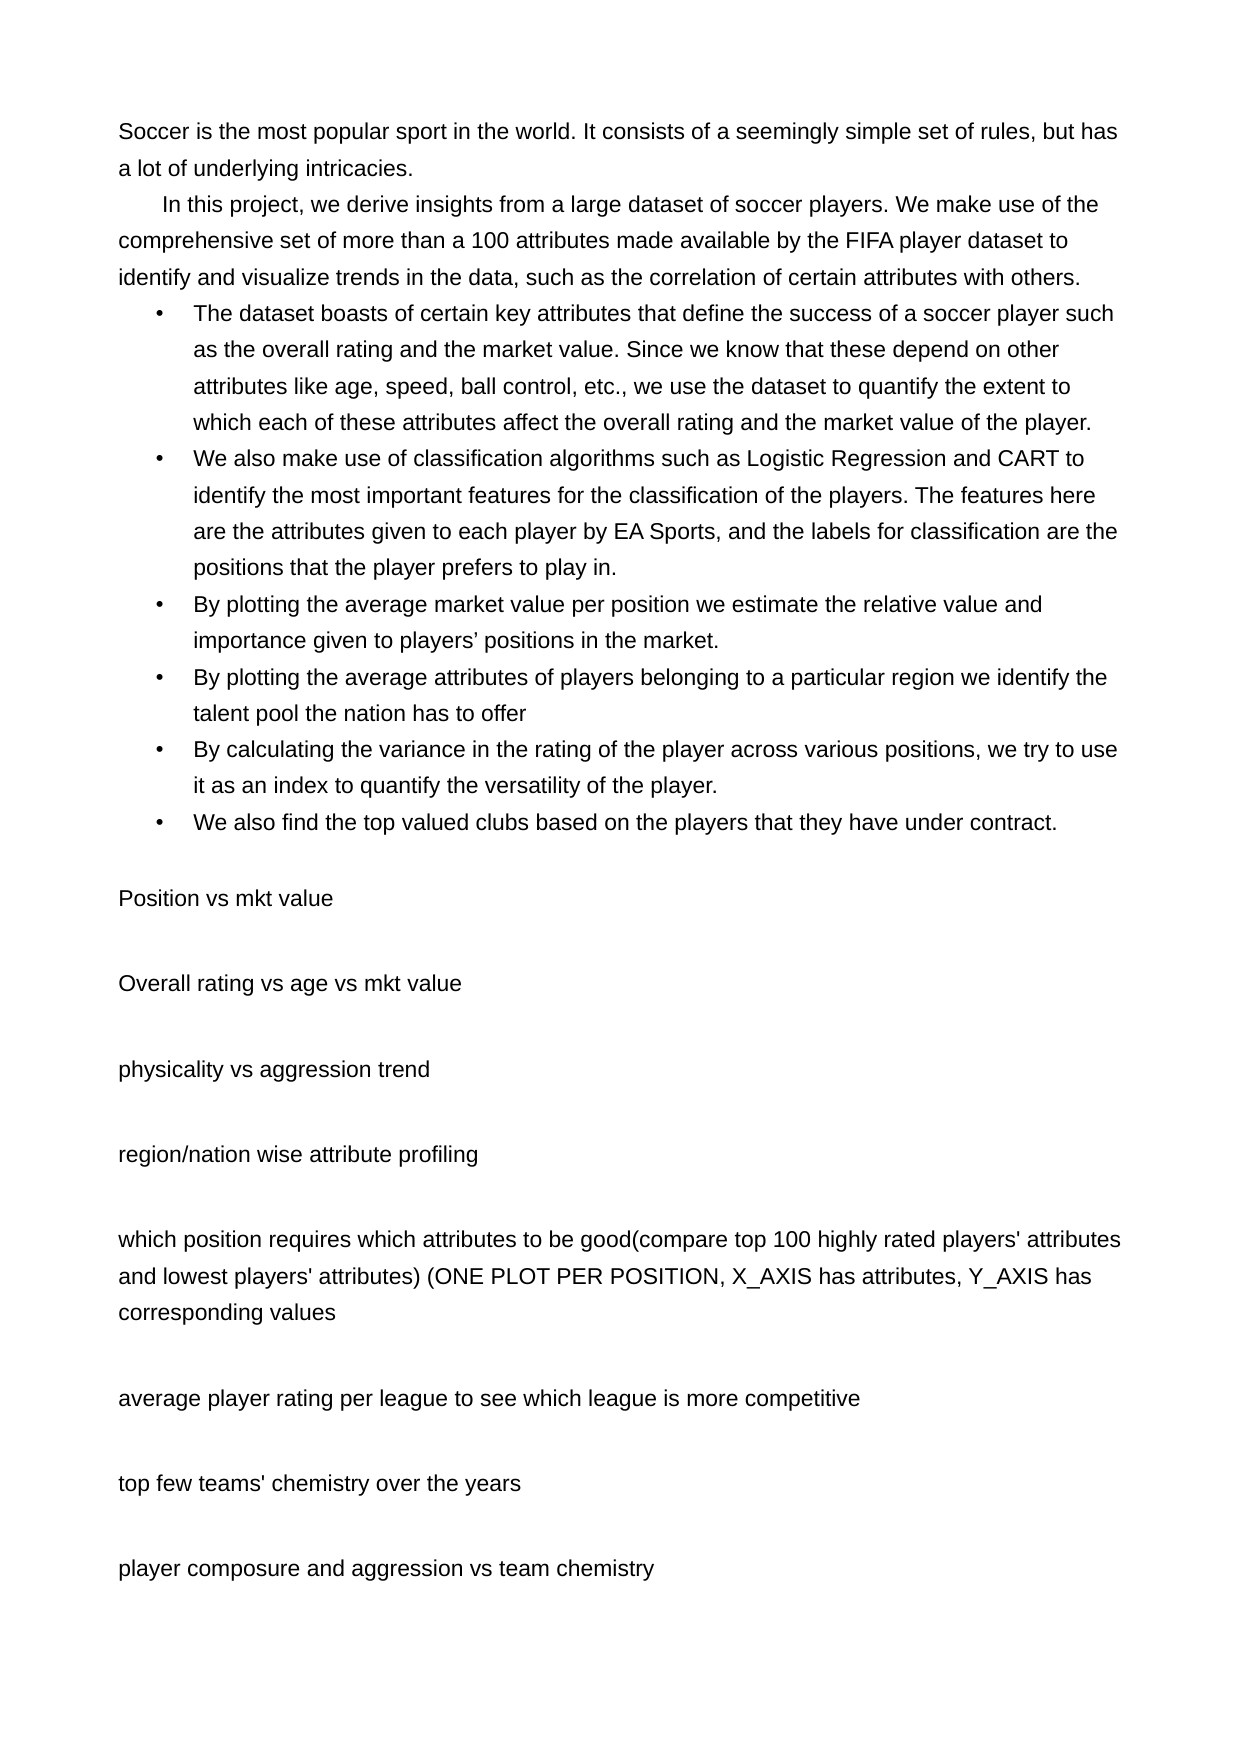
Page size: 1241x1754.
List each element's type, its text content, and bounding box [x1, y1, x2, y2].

text In this project, we derive insights from a large dataset of soccer players. We make use of the comprehensive set of more than a 100 attributes made available by the FIFA player dataset to identify and visualize trends in the data, such as the correlation of certain attributes with others. [118, 191, 1122, 290]
text average player rating per league to see which league is more competitive [118, 1384, 1122, 1411]
list We also make use of classification algorithms such as Logistic Regression and CART to identify the most important features for the classification of the players. The features here are the attributes given to each player by EA Sports, and the labels for classification are the positions that the player prefers to play in. [156, 445, 1122, 581]
list By plotting the average market value per position we estimate the relative value and importance given to players’ positions in the market. [156, 591, 1122, 653]
text top few teams' chemistry over the years [118, 1470, 1122, 1496]
list By plotting the average attributes of players belonging to a particular region we identify the talent pool the nation has to offer [156, 663, 1122, 726]
text region/nation wise attribute profiling [118, 1141, 1122, 1167]
text player composure and aggression vs team chemistry [118, 1555, 1122, 1582]
text Soccer is the most popular sport in the world. It consists of a seemingly simple set of rules, but has a lot of underlying intricacies. [118, 118, 1122, 181]
text which position requires which attributes to be good(compare top 100 highly rated players' attributes and lowest players' attributes) (ONE PLOT PER POSITION, X_AXIS has attributes, Y_AXIS has corresponding values [118, 1226, 1122, 1326]
list We also find the top valued clubs based on the players that they have under contract. [156, 809, 1122, 835]
text physicality vs aggression trend [118, 1056, 1122, 1082]
list The dataset boasts of certain key attributes that define the success of a soccer player such as the overall rating and the market value. Since we know that these depend on other attributes like age, speed, ball control, etc., we use the dataset to quantify the extent to which each of these attributes affect the overall rating and the market value of the player. [156, 300, 1122, 435]
text Position vs mkt value [118, 885, 1122, 911]
text Overall rating vs age vs mkt value [118, 970, 1122, 997]
list By calculating the variance in the rating of the player across various positions, we try to use it as an index to quantify the versatility of the player. [156, 736, 1122, 799]
